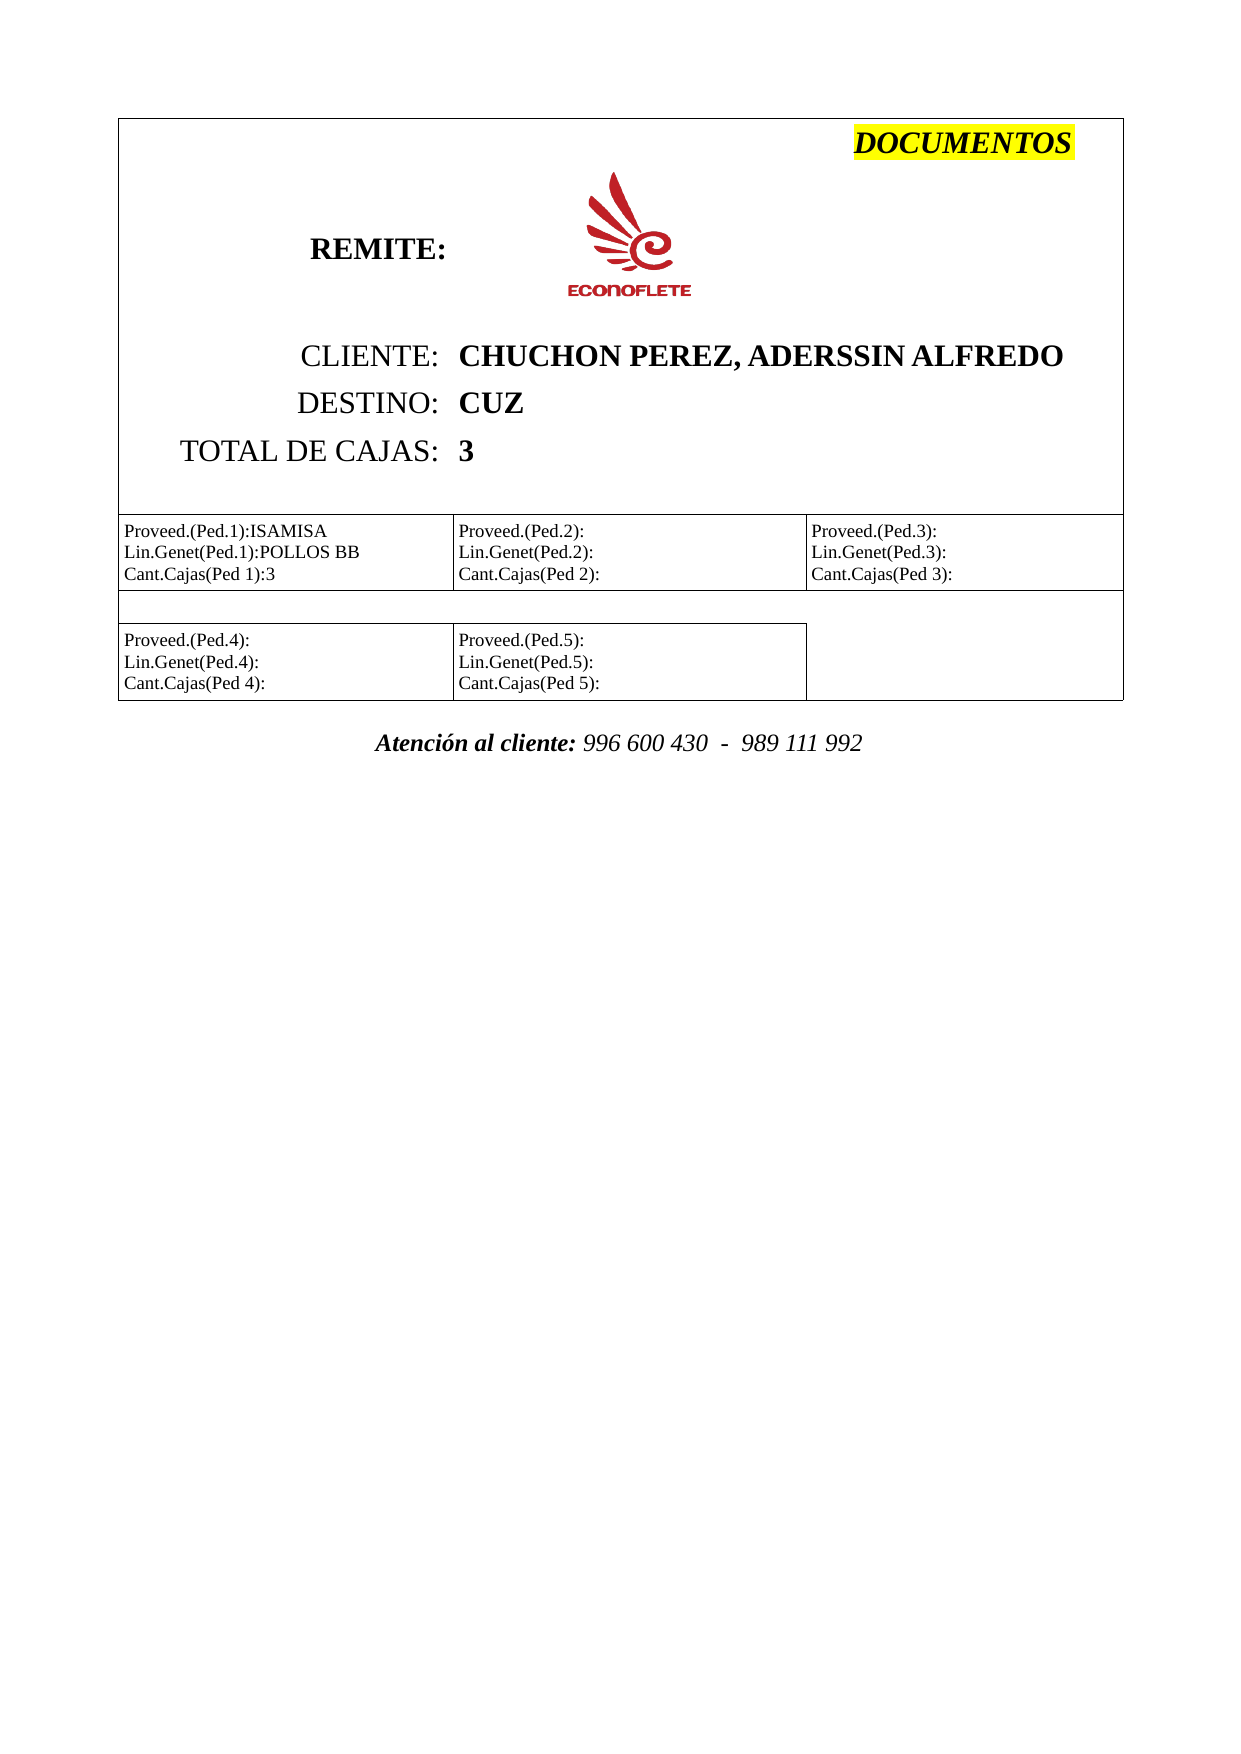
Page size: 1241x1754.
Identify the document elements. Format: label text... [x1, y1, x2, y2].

table_cell CUZ [453, 379, 806, 426]
picture [552, 171, 707, 297]
table_cell REMITE: [119, 166, 453, 332]
table_cell [119, 591, 453, 623]
table_cell [806, 379, 1123, 426]
table_cell [807, 623, 1123, 699]
table_cell [806, 591, 1123, 623]
table_cell CLIENTE: [119, 332, 453, 379]
table_header DOCUMENTOS [806, 119, 1123, 166]
table_cell 3 [453, 426, 1123, 474]
table_cell [453, 166, 806, 332]
table_cell DESTINO: [119, 379, 453, 426]
table_cell CHUCHON PEREZ, ADERSSIN ALFREDO [453, 332, 1123, 379]
table_cell Proveed.(Ped.5): Lin.Genet(Ped.5): Cant.Cajas(Ped 5): [454, 624, 806, 699]
table_cell TOTAL DE CAJAS: [119, 426, 453, 474]
table_cell [119, 474, 453, 514]
table_cell [453, 474, 806, 514]
table_cell [453, 591, 806, 623]
table_header [453, 119, 806, 166]
text Atención al cliente: 996 600 430 - 989 111 992 [118, 728, 1122, 757]
table_cell Proveed.(Ped.2): Lin.Genet(Ped.2): Cant.Cajas(Ped 2): [454, 515, 806, 590]
table_cell [806, 166, 1123, 332]
table_cell Proveed.(Ped.4): Lin.Genet(Ped.4): Cant.Cajas(Ped 4): [119, 624, 453, 699]
table_cell [806, 474, 1123, 514]
table_header [119, 119, 453, 166]
table_cell Proveed.(Ped.1):ISAMISA Lin.Genet(Ped.1):POLLOS BB Cant.Cajas(Ped 1):3 [119, 515, 453, 590]
table_cell Proveed.(Ped.3): Lin.Genet(Ped.3): Cant.Cajas(Ped 3): [807, 515, 1123, 590]
